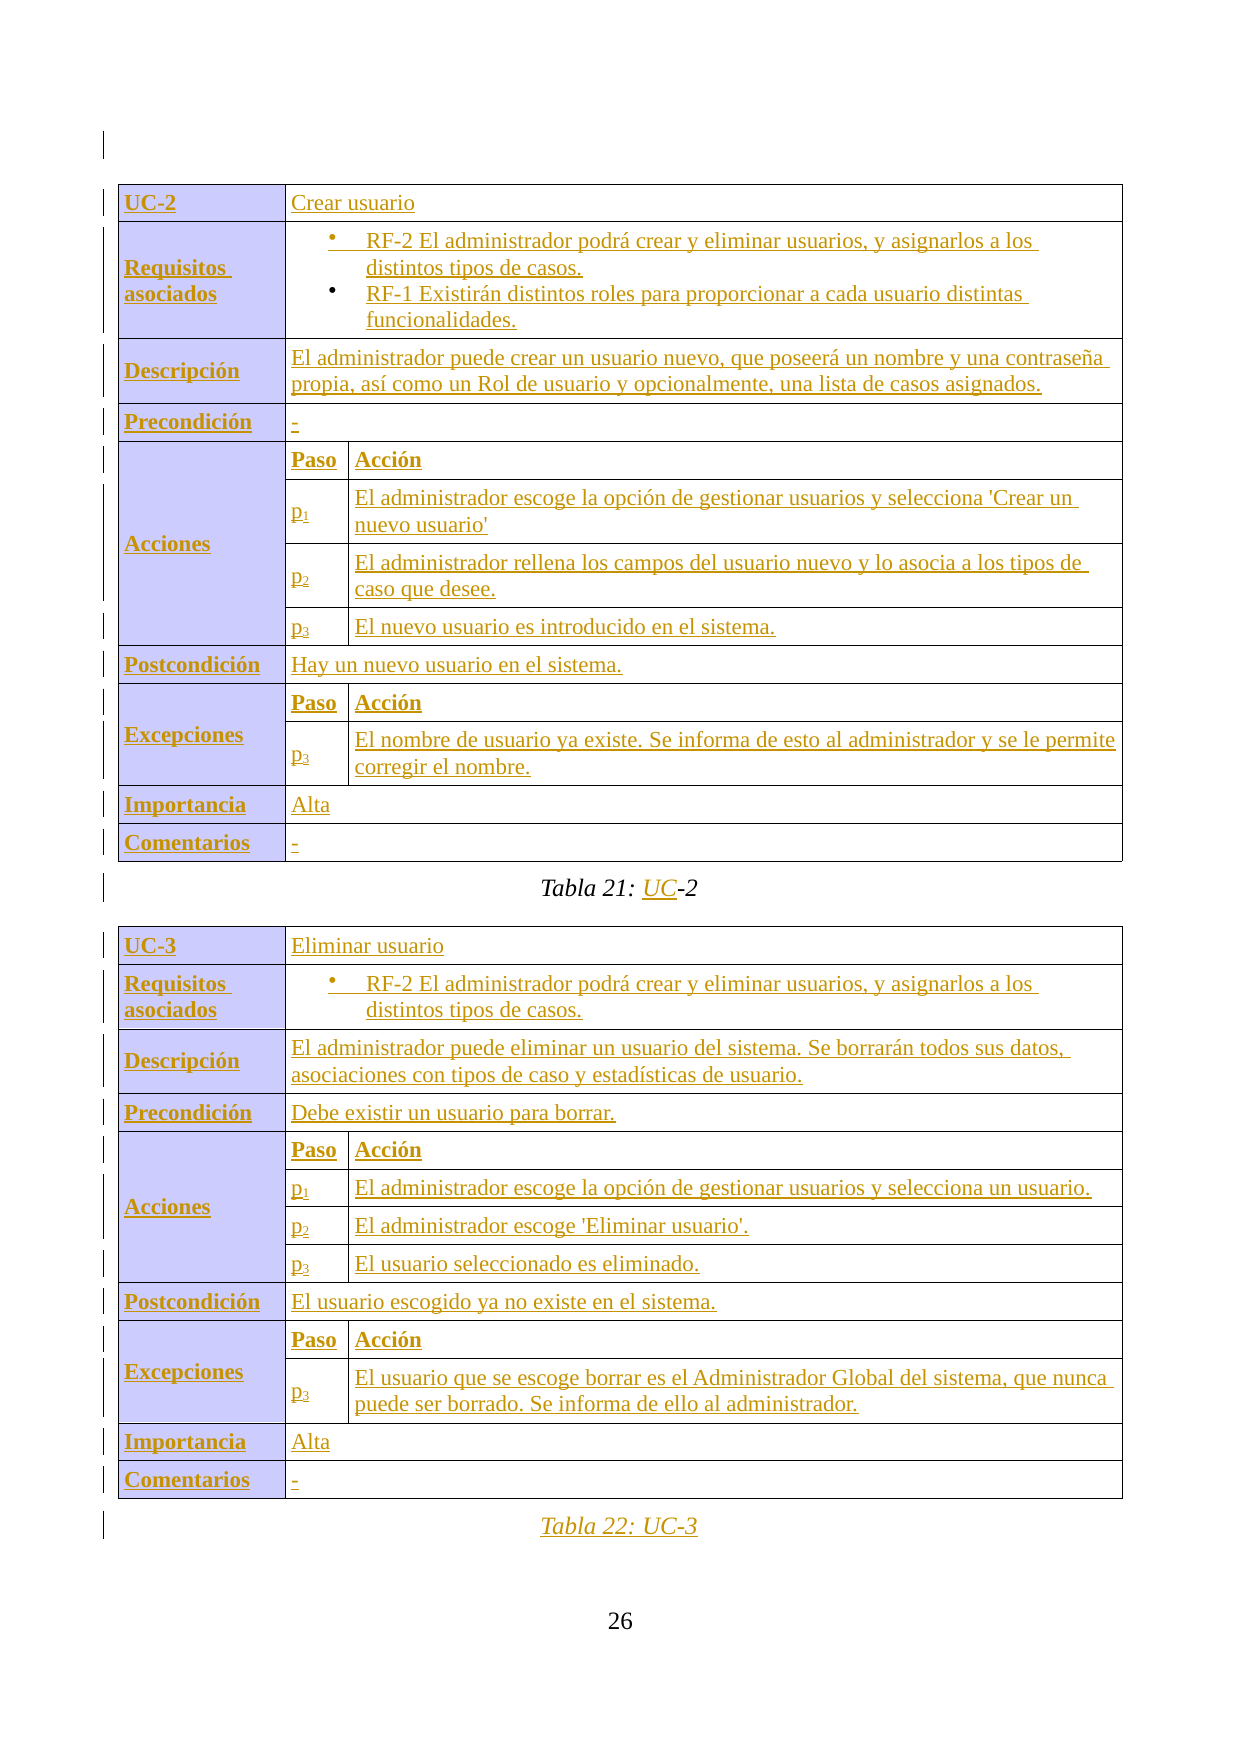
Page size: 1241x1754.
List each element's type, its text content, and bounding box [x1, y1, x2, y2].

table_cell Acciones [119, 1132, 285, 1282]
table_cell Requisitos asociados [119, 965, 285, 1028]
table_cell Comentarios [119, 824, 285, 861]
table_cell p1 [286, 1170, 348, 1206]
table_cell Acción [349, 684, 1122, 721]
table_cell - [286, 1461, 1122, 1498]
table_cell - [286, 404, 1122, 441]
table_cell Paso [286, 1132, 348, 1168]
table_cell El administrador rellena los campos del usuario nuevo y lo asocia a los tipos de caso que desee. [349, 544, 1122, 607]
table_cell El usuario seleccionado es eliminado. [349, 1245, 1122, 1282]
table_cell p3 [286, 608, 348, 645]
text Tabla 21: UC-2 [118, 873, 1122, 902]
table_cell Importancia [119, 1424, 285, 1460]
table_cell Acciones [119, 442, 285, 645]
table_cell - [286, 824, 1122, 861]
table_cell El usuario que se escoge borrar es el Administrador Global del sistema, que nunca puede ser borrado. Se informa de ello al administrador. [349, 1359, 1122, 1422]
table_cell El administrador puede crear un usuario nuevo, que poseerá un nombre y una contraseña propia, así como un Rol de usuario y opcionalmente, una lista de casos asignados. [286, 339, 1122, 403]
table_cell Postcondición [119, 646, 285, 683]
table_cell El administrador puede eliminar un usuario del sistema. Se borrarán todos sus datos, asociaciones con tipos de caso y estadísticas de usuario. [286, 1030, 1122, 1093]
table_header UC-2 [119, 185, 285, 221]
table_cell Alta [286, 786, 1122, 823]
table_cell El usuario escogido ya no existe en el sistema. [286, 1283, 1122, 1320]
table_cell El administrador escoge la opción de gestionar usuarios y selecciona un usuario. [349, 1170, 1122, 1206]
table_cell Acción [349, 1132, 1122, 1168]
table_cell Excepciones [119, 1321, 285, 1422]
table_cell Debe existir un usuario para borrar. [286, 1094, 1122, 1131]
table_cell Paso [286, 1321, 348, 1358]
table_cell Descripción [119, 1030, 285, 1093]
table_cell Paso [286, 442, 348, 478]
table_cell Excepciones [119, 684, 285, 785]
table_cell El nombre de usuario ya existe. Se informa de esto al administrador y se le permite corregir el nombre. [349, 722, 1122, 785]
table_cell Acción [349, 1321, 1122, 1358]
table_cell Importancia [119, 786, 285, 823]
table_cell Hay un nuevo usuario en el sistema. [286, 646, 1122, 683]
text Tabla 22: UC-3 [118, 1511, 1122, 1539]
table_cell Comentarios [119, 1461, 285, 1498]
table_cell p3 [286, 1245, 348, 1282]
table_cell El administrador escoge la opción de gestionar usuarios y selecciona 'Crear un nuevo usuario' [349, 480, 1122, 543]
table_cell p2 [286, 544, 348, 607]
table_cell RF-2 El administrador podrá crear y eliminar usuarios, y asignarlos a los distintos tipos de casos. RF-1 Existirán distintos roles para proporcionar a cada usuario distintas funcionalidades. [286, 222, 1122, 338]
table_cell Postcondición [119, 1283, 285, 1320]
table_cell El administrador escoge 'Eliminar usuario'. [349, 1207, 1122, 1244]
table_header Eliminar usuario [286, 927, 1122, 964]
table_cell p2 [286, 1207, 348, 1244]
table_header UC-3 [119, 927, 285, 964]
table_cell p3 [286, 722, 348, 785]
table_cell RF-2 El administrador podrá crear y eliminar usuarios, y asignarlos a los distintos tipos de casos. [286, 965, 1122, 1028]
table_cell Precondición [119, 1094, 285, 1131]
table_cell Requisitos asociados [119, 222, 285, 338]
table_cell Descripción [119, 339, 285, 403]
table_cell Precondición [119, 404, 285, 441]
table_cell p1 [286, 480, 348, 543]
table_cell Paso [286, 684, 348, 721]
table_cell El nuevo usuario es introducido en el sistema. [349, 608, 1122, 645]
table_cell Acción [349, 442, 1122, 478]
table_cell p3 [286, 1359, 348, 1422]
table_header Crear usuario [286, 185, 1122, 221]
table_cell Alta [286, 1424, 1122, 1460]
